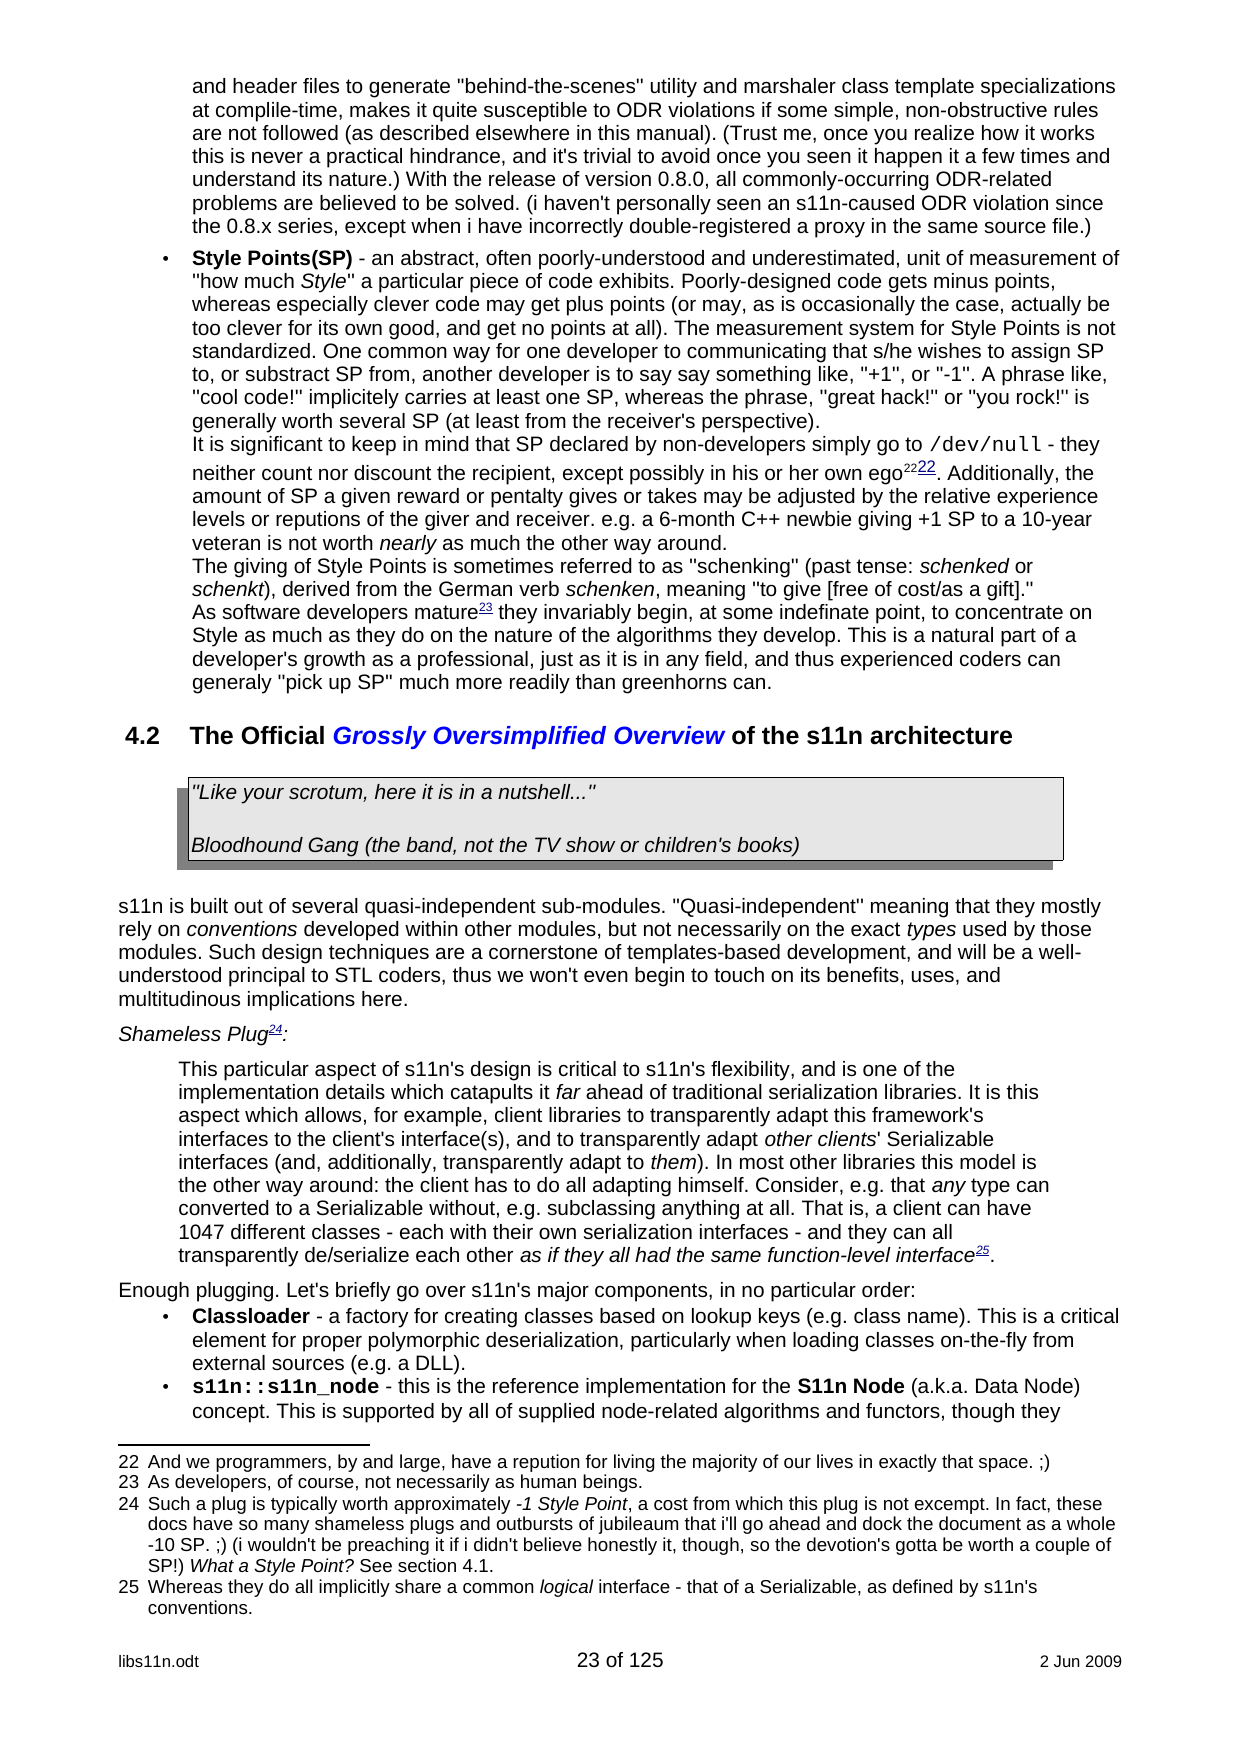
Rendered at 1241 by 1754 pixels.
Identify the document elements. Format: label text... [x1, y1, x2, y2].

text Bloodhound Gang (the band, not the TV show or children's books) [189, 830, 1063, 860]
text This particular aspect of s11n's design is critical to s11n's flexibility, and is one of the implementation details which catapults it far ahead of traditional serialization libraries. It is this aspect which allows, for example, client libraries to transparently adapt this framework's interfaces to the client's interface(s), and to transparently adapt other clients' Serializable interfaces (and, additionally, transparently adapt to them). In most other libraries this model is the other way around: the client has to do all adapting himself. Consider, e.g. that any type can converted to a Serializable without, e.g. subclassing anything at all. That is, a client can have 1047 different classes - each with their own serialization interfaces - and they can all transparently de/serialize each other as if they all had the same function-level interface. [178, 1058, 1062, 1267]
text s11n is built out of several quasi-independent sub-modules. ''Quasi-independent'' meaning that they mostly rely on conventions developed within other modules, but not necessarily on the exact types used by those modules. Such design techniques are a cornerstone of templates-based development, and will be a well-understood principal to STL coders, thus we won't even begin to touch on its benefits, uses, and multitudinous implications here. [118, 894, 1122, 1010]
subtitle The Official Grossly Oversimplified Overview of the s11n architecture [118, 722, 1122, 749]
text Whereas they do all implicitly share a common logical interface - that of a Serializable, as defined by s11n's conventions. [118, 1577, 1122, 1618]
text Enough plugging. Let's briefly go over s11n's major components, in no particular order: [118, 1279, 1122, 1302]
list and header files to generate ''behind-the-scenes'' utility and marshaler class template specializations at complile-time, makes it quite susceptible to ODR violations if some simple, non-obstructive rules are not followed (as described elsewhere in this manual). (Trust me, once you realize how it works this is never a practical hindrance, and it's trivial to avoid once you seen it happen it a few times and understand its nature.) With the release of version 0.8.0, all commonly-occurring ODR-related problems are believed to be solved. (i haven't personally seen an s11n-caused ODR violation since the 0.8.x series, except when i have incorrectly double-registered a proxy in the same source file.) [162, 75, 1122, 238]
list Classloader - a factory for creating classes based on lookup keys (e.g. class name). This is a critical element for proper polymorphic deserialization, particularly when loading classes on-the-fly from external sources (e.g. a DLL). [162, 1305, 1122, 1374]
text Shameless Plug: [118, 1022, 1122, 1046]
list And we programmers, by and large, have a repution for living the majority of our lives in exactly that space. ;) [118, 1451, 1122, 1472]
list s11n::s11n_node - this is the reference implementation for the S11n Node (a.k.a. Data Node) concept. This is supported by all of supplied node-related algorithms and functors, though they [162, 1374, 1122, 1423]
text ''Like your scrotum, here it is in a nutshell...'' [189, 778, 1063, 803]
list Style Points(SP) - an abstract, often poorly-understood and underestimated, unit of measurement of ''how much Style'' a particular piece of code exhibits. Poorly-designed code gets minus points, whereas especially clever code may get plus points (or may, as is occasionally the case, actually be too clever for its own good, and get no points at all). The measurement system for Style Points is not standardized. One common way for one developer to communicating that s/he wishes to assign SP to, or substract SP from, another developer is to say say something like, ''+1'', or ''-1''. A phrase like, ''cool code!'' implicitely carries at least one SP, whereas the phrase, ''great hack!'' or ''you rock!'' is generally worth several SP (at least from the receiver's perspective). It is significant to keep in mind that SP declared by non-developers simply go to /dev/null - they neither count nor discount the recipient, except possibly in his or her own ego22. Additionally, the amount of SP a given reward or pentalty gives or takes may be adjusted by the relative experience levels or reputions of the giver and receiver. e.g. a 6-month C++ newbie giving +1 SP to a 10-year veteran is not worth nearly as much the other way around. The giving of Style Points is sometimes referred to as ''schenking'' (past tense: schenked or schenkt), derived from the German verb schenken, meaning ''to give [free of cost/as a gift].'' As software developers mature they invariably begin, at some indefinate point, to concentrate on Style as much as they do on the nature of the algorithms they develop. This is a natural part of a developer's growth as a professional, just as it is in any field, and thus experienced coders can generaly ''pick up SP'' much more readily than greenhorns can. [162, 247, 1122, 694]
list As developers, of course, not necessarily as human beings. [118, 1472, 1122, 1493]
text Such a plug is typically worth approximately -1 Style Point, a cost from which this plug is not excempt. In fact, these docs have so many shameless plugs and outbursts of jubileaum that i'll go ahead and dock the document as a whole -10 SP. ;) (i wouldn't be preaching it if i didn't believe honestly it, though, so the devotion's gotta be worth a couple of SP!) What a Style Point? See section 4.1. [118, 1493, 1122, 1577]
